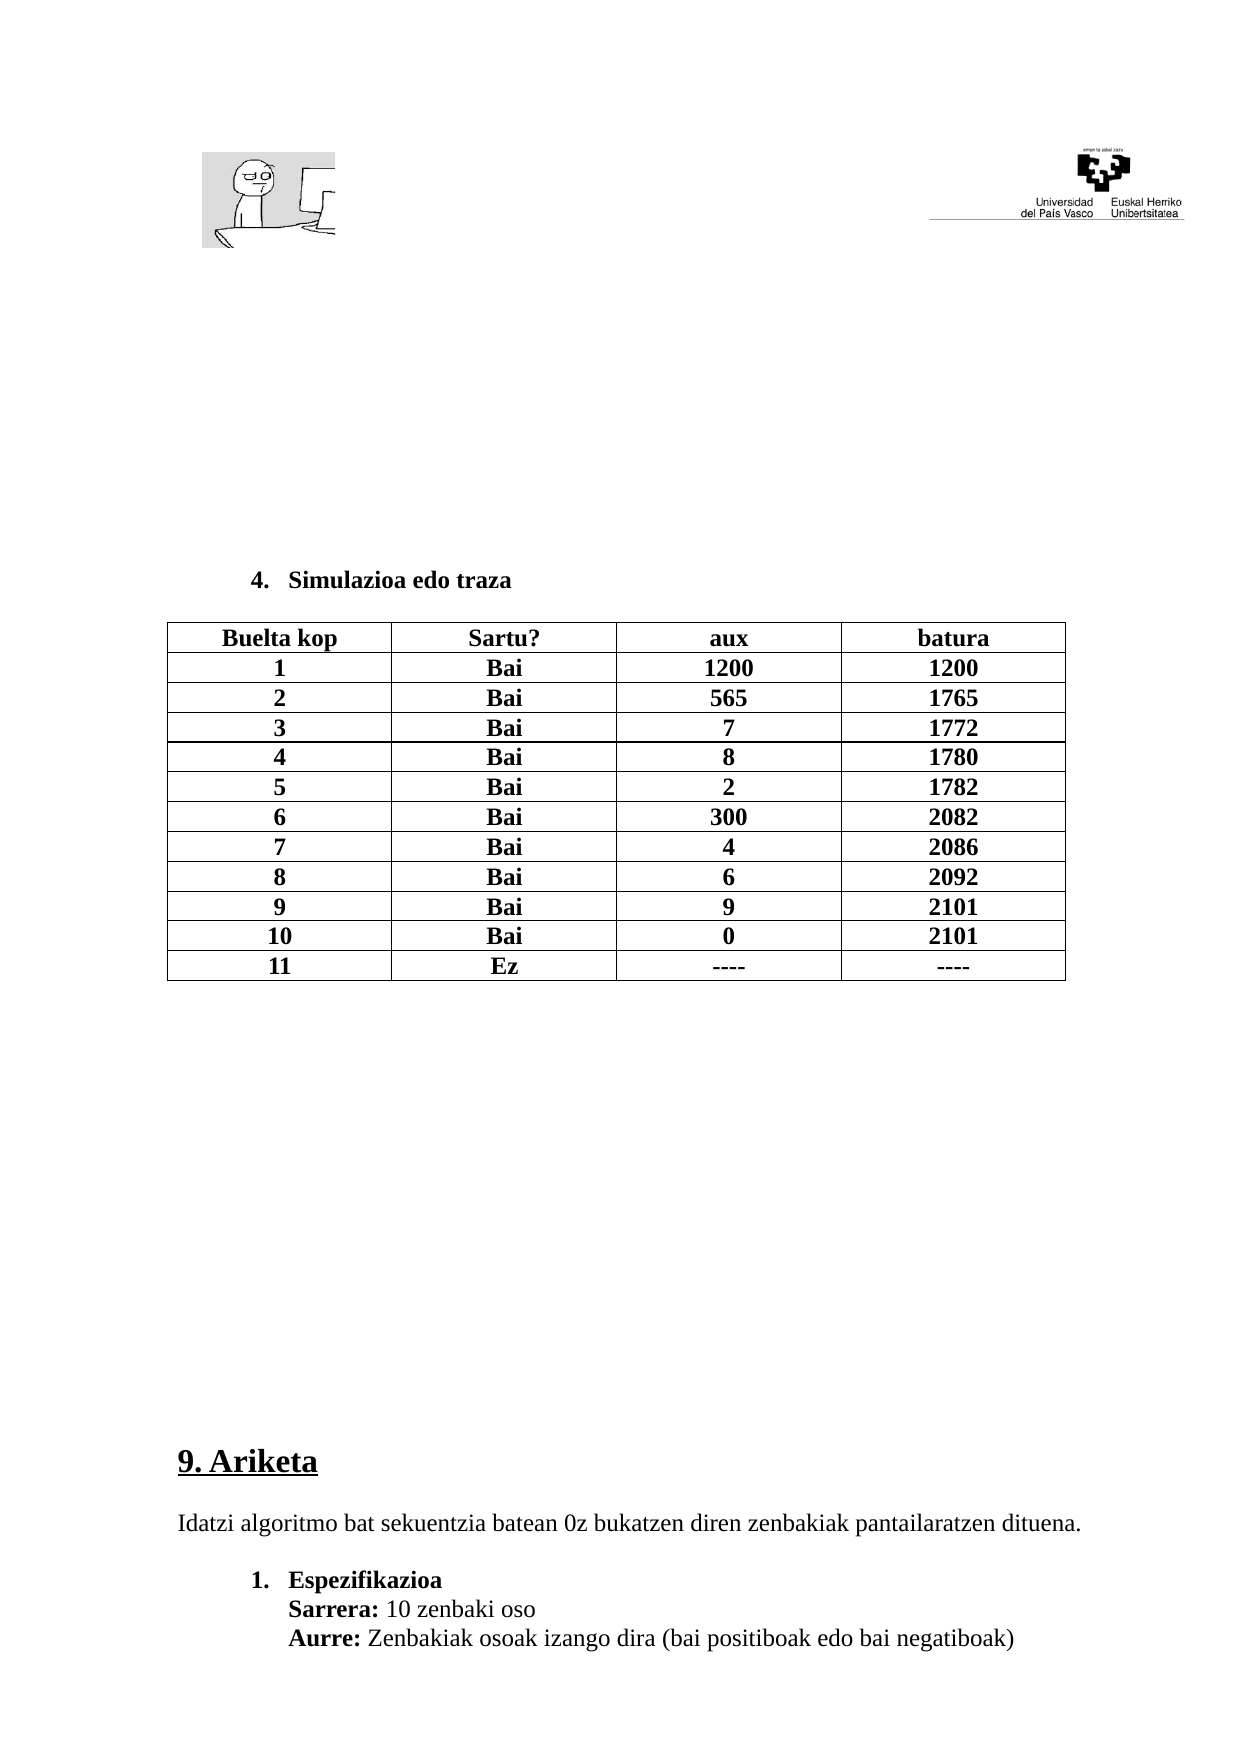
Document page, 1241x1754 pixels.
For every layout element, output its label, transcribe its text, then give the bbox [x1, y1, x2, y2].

table_cell 8 [168, 862, 391, 891]
table_cell ---- [842, 951, 1065, 980]
table_cell Bai [392, 802, 616, 831]
list Simulazioa edo traza [251, 565, 1152, 593]
table_cell 6 [617, 862, 841, 891]
table_cell 1200 [842, 653, 1065, 682]
table_cell 2086 [842, 832, 1065, 861]
table_cell ---- [617, 951, 841, 980]
table_cell 2101 [842, 892, 1065, 920]
table_cell 11 [168, 951, 391, 980]
table_cell 2101 [842, 921, 1065, 950]
table_cell 1782 [842, 772, 1065, 801]
table_cell Bai [392, 743, 616, 771]
table_header aux [617, 623, 841, 652]
table_cell 4 [168, 743, 391, 771]
table_cell 7 [617, 713, 841, 741]
table_cell 2 [168, 683, 391, 712]
table_cell 3 [168, 713, 391, 741]
table_cell Bai [392, 921, 616, 950]
table_cell 1780 [842, 743, 1065, 771]
table_cell 8 [617, 743, 841, 771]
table_header Buelta kop [168, 623, 391, 652]
table_cell Bai [392, 653, 616, 682]
table_cell 1765 [842, 683, 1065, 712]
table_cell 9 [168, 892, 391, 920]
table_cell Bai [392, 683, 616, 712]
table_cell 1 [168, 653, 391, 682]
table_cell 10 [168, 921, 391, 950]
text Idatzi algoritmo bat sekuentzia batean 0z bukatzen diren zenbakiak pantailaratzen dituena. [177, 1508, 1152, 1537]
table_cell Bai [392, 832, 616, 861]
table_cell 565 [617, 683, 841, 712]
table_cell 1200 [617, 653, 841, 682]
table_cell 9 [617, 892, 841, 920]
table_header batura [842, 623, 1065, 652]
table_cell 6 [168, 802, 391, 831]
table_cell 2082 [842, 802, 1065, 831]
table_cell 0 [617, 921, 841, 950]
table_cell 5 [168, 772, 391, 801]
table_cell Bai [392, 862, 616, 891]
text Sarrera: 10 zenbaki oso [288, 1594, 1152, 1623]
table_cell Bai [392, 892, 616, 920]
table_cell 2 [617, 772, 841, 801]
table_cell 7 [168, 832, 391, 861]
table_header Sartu? [392, 623, 616, 652]
table_cell 300 [617, 802, 841, 831]
table_cell Bai [392, 713, 616, 741]
table_cell Bai [392, 772, 616, 801]
table_cell 4 [617, 832, 841, 861]
table_cell Ez [392, 951, 616, 980]
list Espezifikazioa [251, 1566, 1152, 1594]
table_cell 2092 [842, 862, 1065, 891]
table_cell 1772 [842, 713, 1065, 741]
text Aurre: Zenbakiak osoak izango dira (bai positiboak edo bai negatiboak) [288, 1623, 1152, 1652]
text 9. Ariketa [177, 1441, 1152, 1479]
